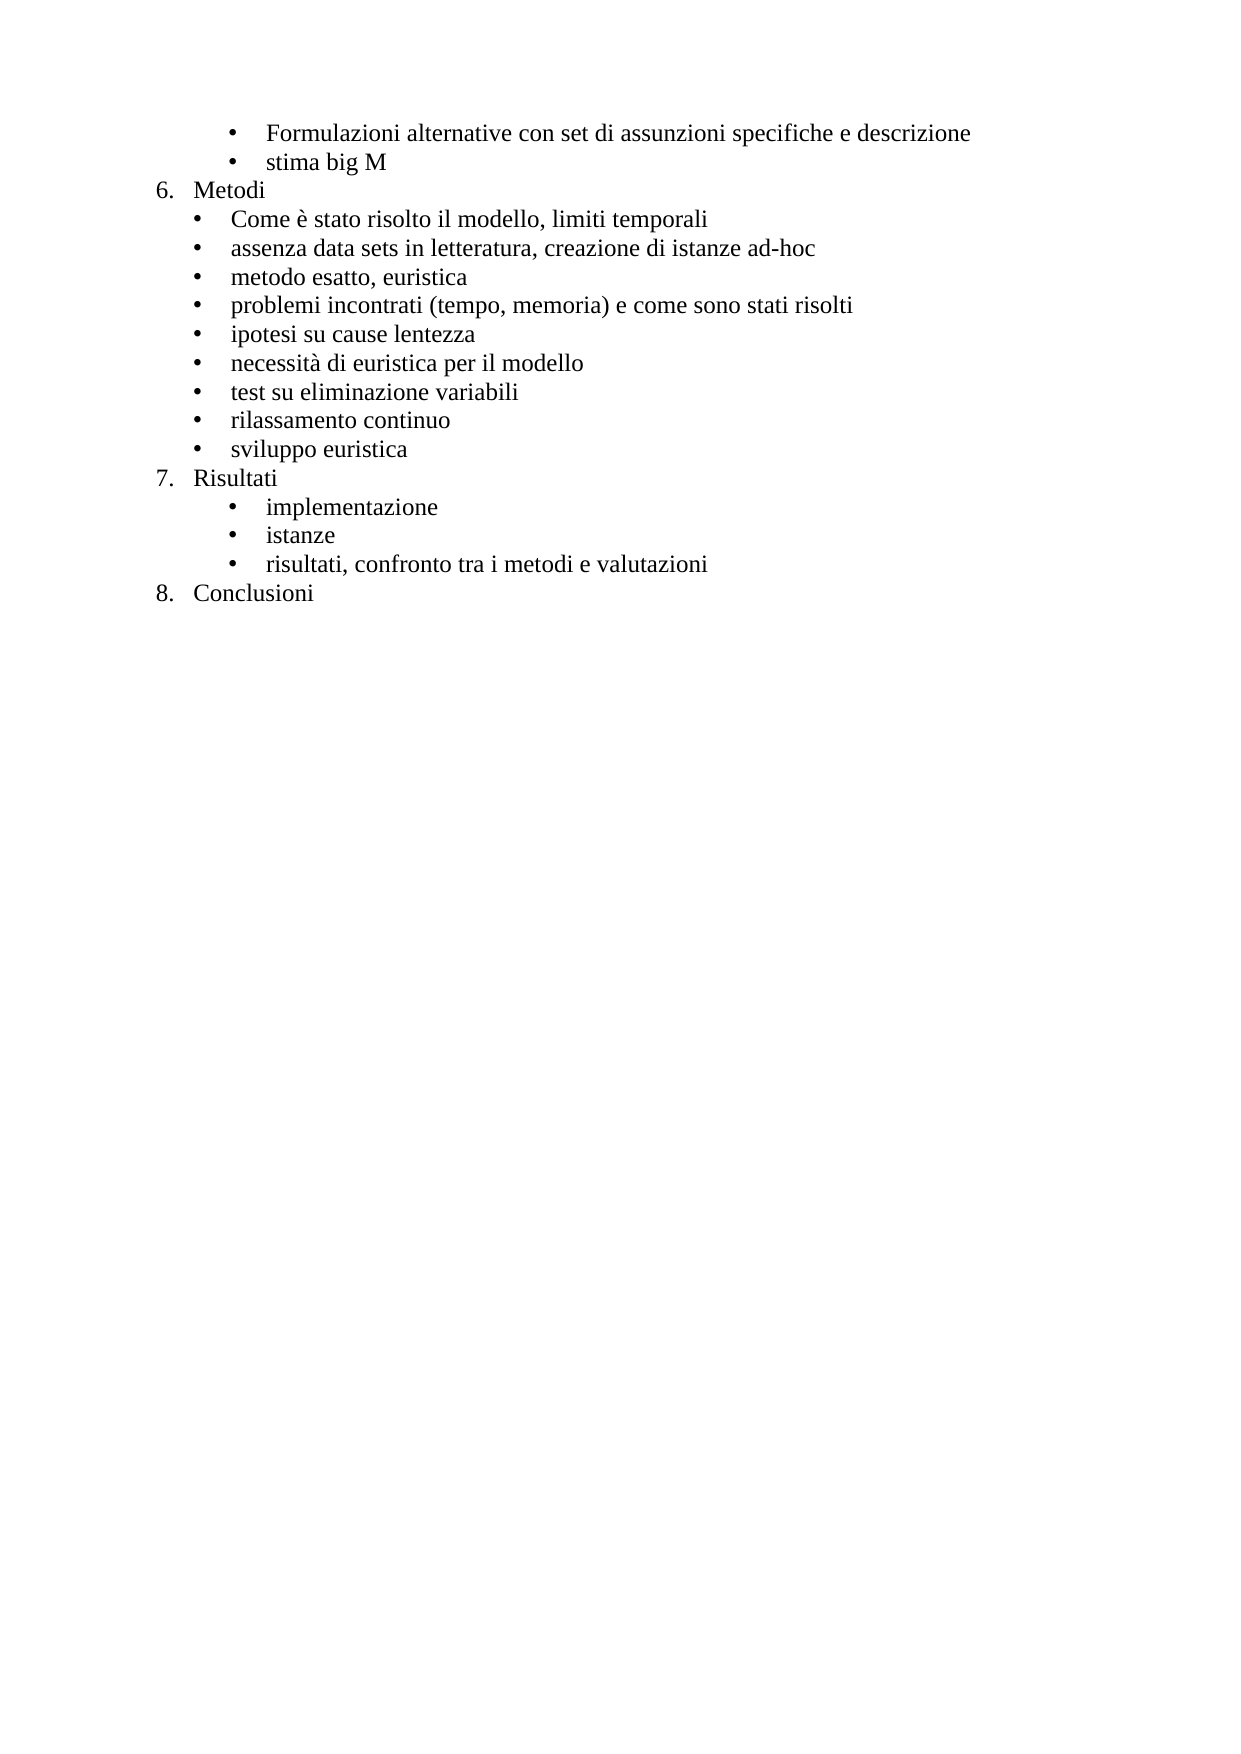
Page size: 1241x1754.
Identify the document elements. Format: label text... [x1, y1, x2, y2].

list implementazione [228, 492, 1122, 521]
list sviluppo euristica [193, 434, 1122, 463]
list problemi incontrati (tempo, memoria) e come sono stati risolti [193, 291, 1122, 319]
list test su eliminazione variabili [193, 377, 1122, 406]
list risultati, confronto tra i metodi e valutazioni [228, 549, 1122, 578]
list rilassamento continuo [193, 406, 1122, 434]
list stima big M [228, 147, 1122, 176]
list Come è stato risolto il modello, limiti temporali [193, 204, 1122, 233]
list necessità di euristica per il modello [193, 348, 1122, 377]
list metodo esatto, euristica [193, 262, 1122, 291]
list Metodi [156, 176, 1122, 204]
list istanze [228, 521, 1122, 549]
list ipotesi su cause lentezza [193, 319, 1122, 348]
list Formulazioni alternative con set di assunzioni specifiche e descrizione [228, 118, 1122, 147]
list Conclusioni [156, 578, 1122, 607]
list Risultati [156, 463, 1122, 492]
list assenza data sets in letteratura, creazione di istanze ad-hoc [193, 233, 1122, 262]
